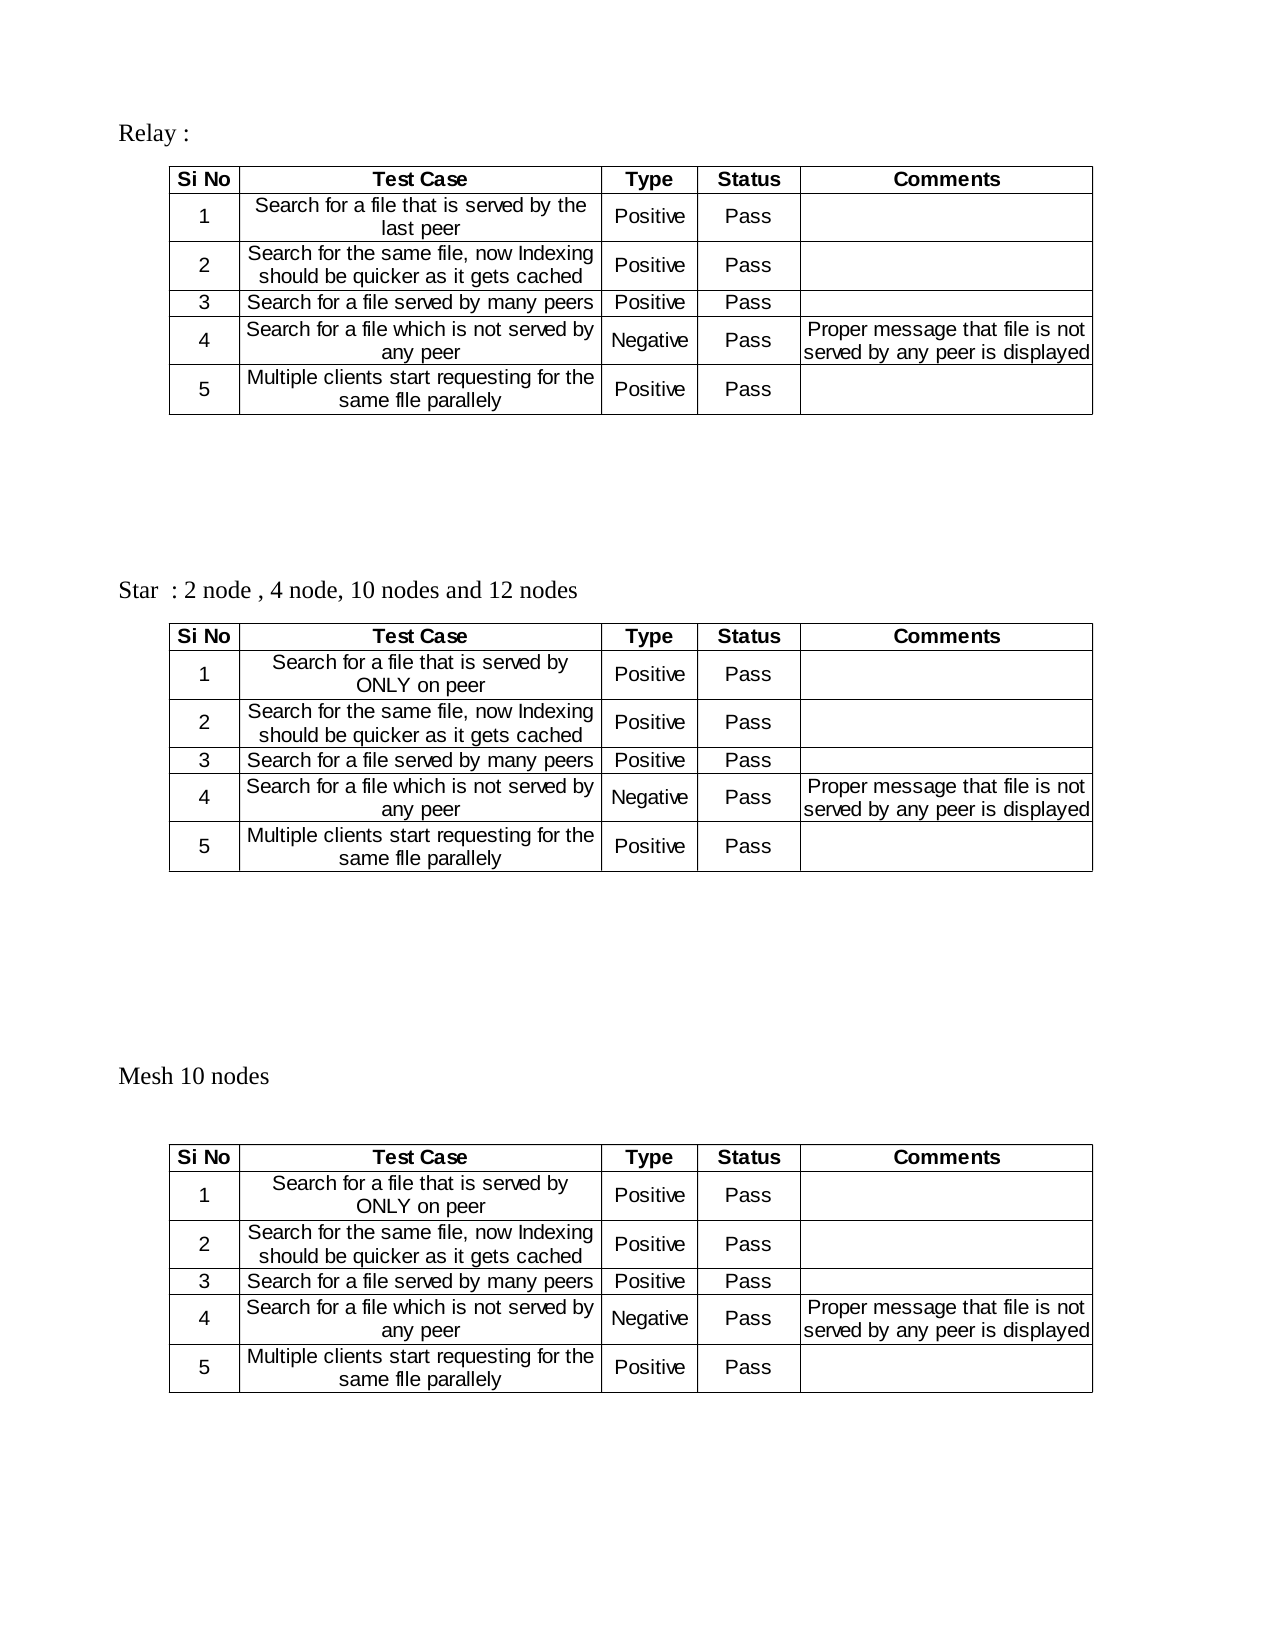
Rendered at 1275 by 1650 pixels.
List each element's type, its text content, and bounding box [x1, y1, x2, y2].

text Relay : [118, 118, 1157, 147]
text Mesh 10 nodes [118, 1061, 1157, 1090]
text Star : 2 node , 4 node, 10 nodes and 12 nodes [118, 575, 1157, 604]
